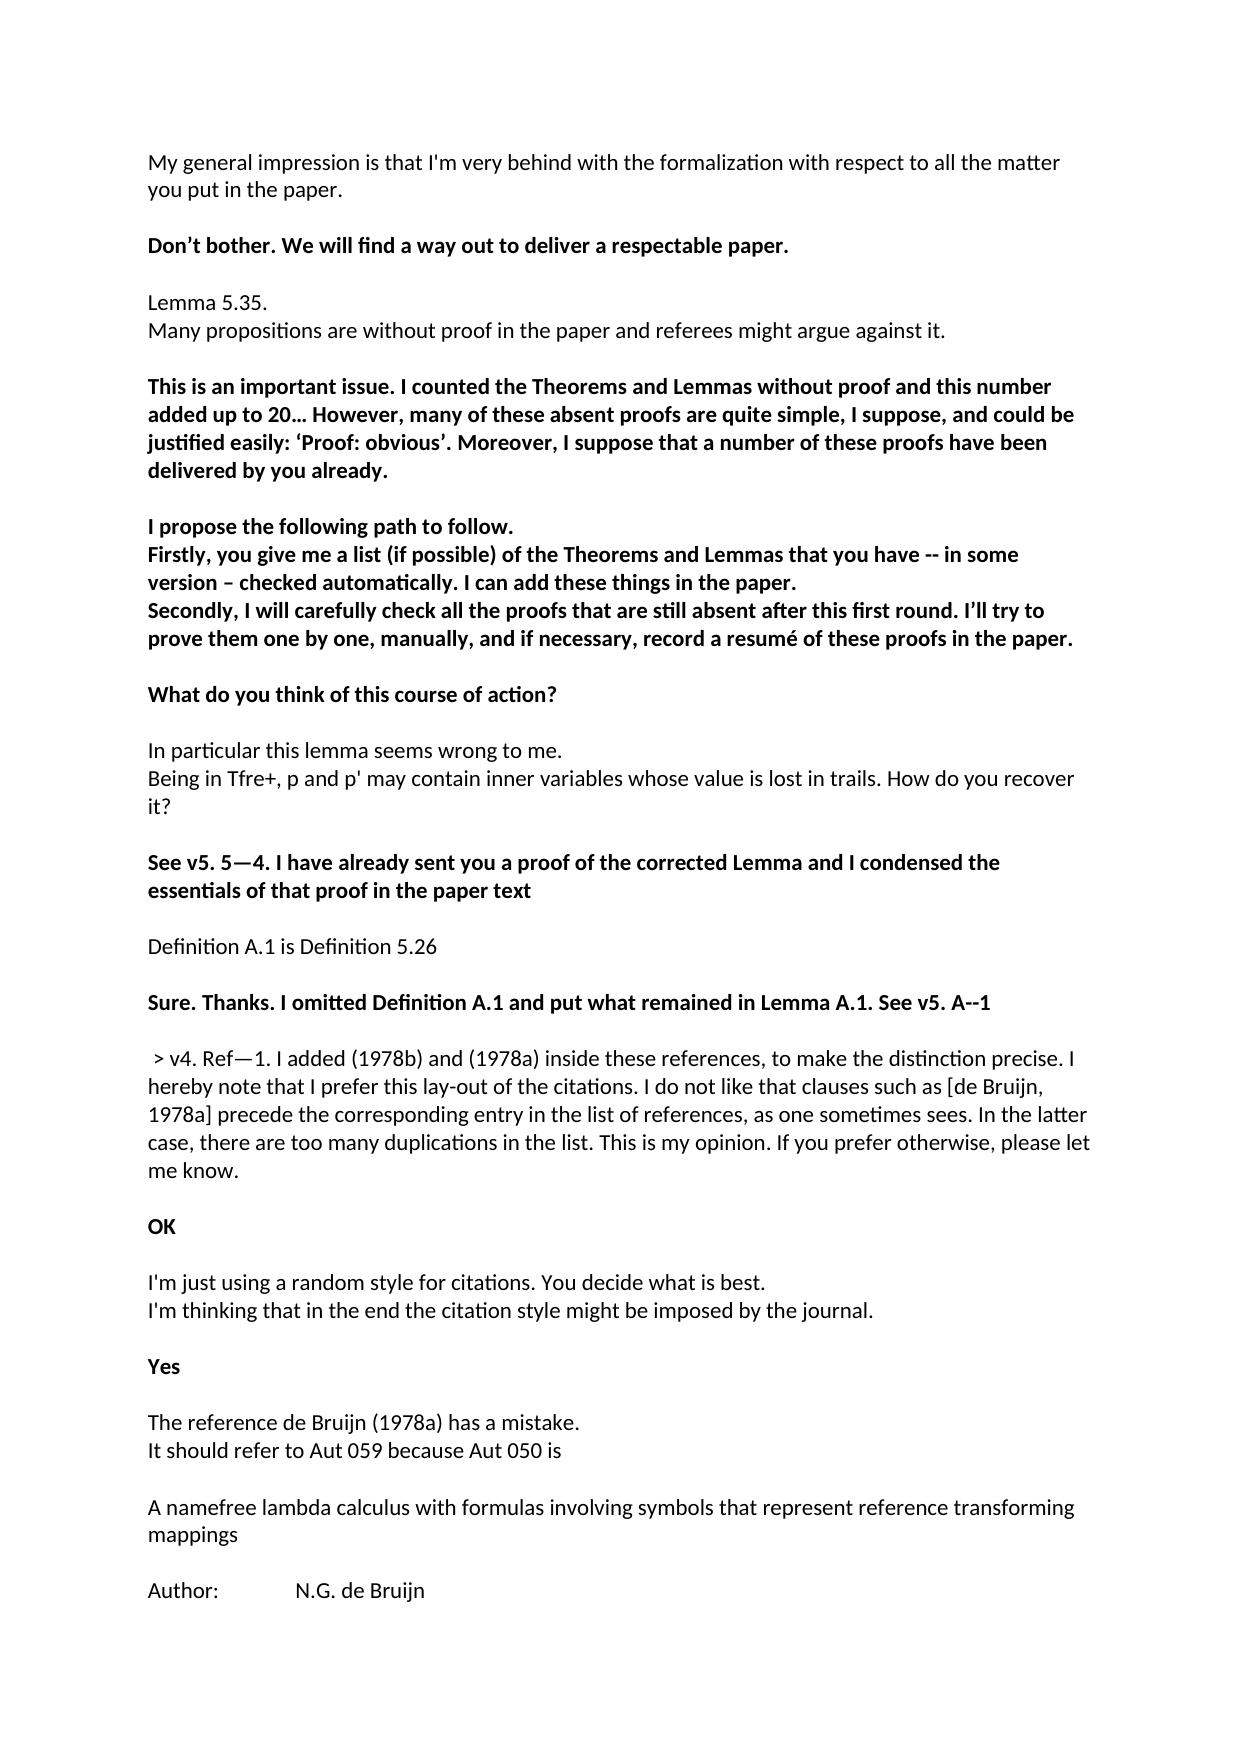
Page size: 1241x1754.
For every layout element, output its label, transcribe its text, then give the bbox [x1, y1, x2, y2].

text In particular this lemma seems wrong to me. [148, 736, 1093, 764]
text I propose the following path to follow. [148, 512, 1093, 540]
text What do you think of this course of action? [148, 680, 1093, 708]
text Yes [148, 1352, 1093, 1381]
text This is an important issue. I counted the Theorems and Lemmas without proof and this number added up to 20… However, many of these absent proofs are quite simple, I suppose, and could be justified easily: ‘Proof: obvious’. Moreover, I suppose that a number of these proofs have been delivered by you already. [148, 372, 1093, 484]
text Lemma 5.35. [148, 288, 1093, 316]
text The reference de Bruijn (1978a) has a mistake. [148, 1408, 1093, 1437]
text See v5. 5—4. I have already sent you a proof of the corrected Lemma and I condensed the essentials of that proof in the paper text [148, 848, 1093, 904]
text Firstly, you give me a list (if possible) of the Theorems and Lemmas that you have -- in some version – checked automatically. I can add these things in the paper. [148, 540, 1093, 596]
text Definition A.1 is Definition 5.26 [148, 932, 1093, 960]
text Author: N.G. de Bruijn [148, 1577, 1093, 1605]
text A namefree lambda calculus with formulas involving symbols that represent reference transforming mappings [148, 1493, 1093, 1549]
text I'm just using a random style for citations. You decide what is best. [148, 1268, 1093, 1296]
text My general impression is that I'm very behind with the formalization with respect to all the matter you put in the paper. [148, 148, 1093, 204]
text > v4. Ref—1. I added (1978b) and (1978a) inside these references, to make the distinction precise. I hereby note that I prefer this lay-out of the citations. I do not like that clauses such as [de Bruijn, 1978a] precede the corresponding entry in the list of references, as one sometimes sees. In the latter case, there are too many duplications in the list. This is my opinion. If you prefer otherwise, please let me know. [148, 1044, 1093, 1184]
text Secondly, I will carefully check all the proofs that are still absent after this first round. I’ll try to prove them one by one, manually, and if necessary, record a resumé of these proofs in the paper. [148, 596, 1093, 652]
text I'm thinking that in the end the citation style might be imposed by the journal. [148, 1296, 1093, 1324]
text Don’t bother. We will find a way out to deliver a respectable paper. [148, 232, 1093, 260]
text Being in Tfre+, p and p' may contain inner variables whose value is lost in trails. How do you recover it? [148, 764, 1093, 820]
text Sure. Thanks. I omitted Definition A.1 and put what remained in Lemma A.1. See v5. A--1 [148, 988, 1093, 1016]
text It should refer to Aut 059 because Aut 050 is [148, 1437, 1093, 1464]
text Many propositions are without proof in the paper and referees might argue against it. [148, 316, 1093, 344]
text OK [148, 1212, 1093, 1240]
